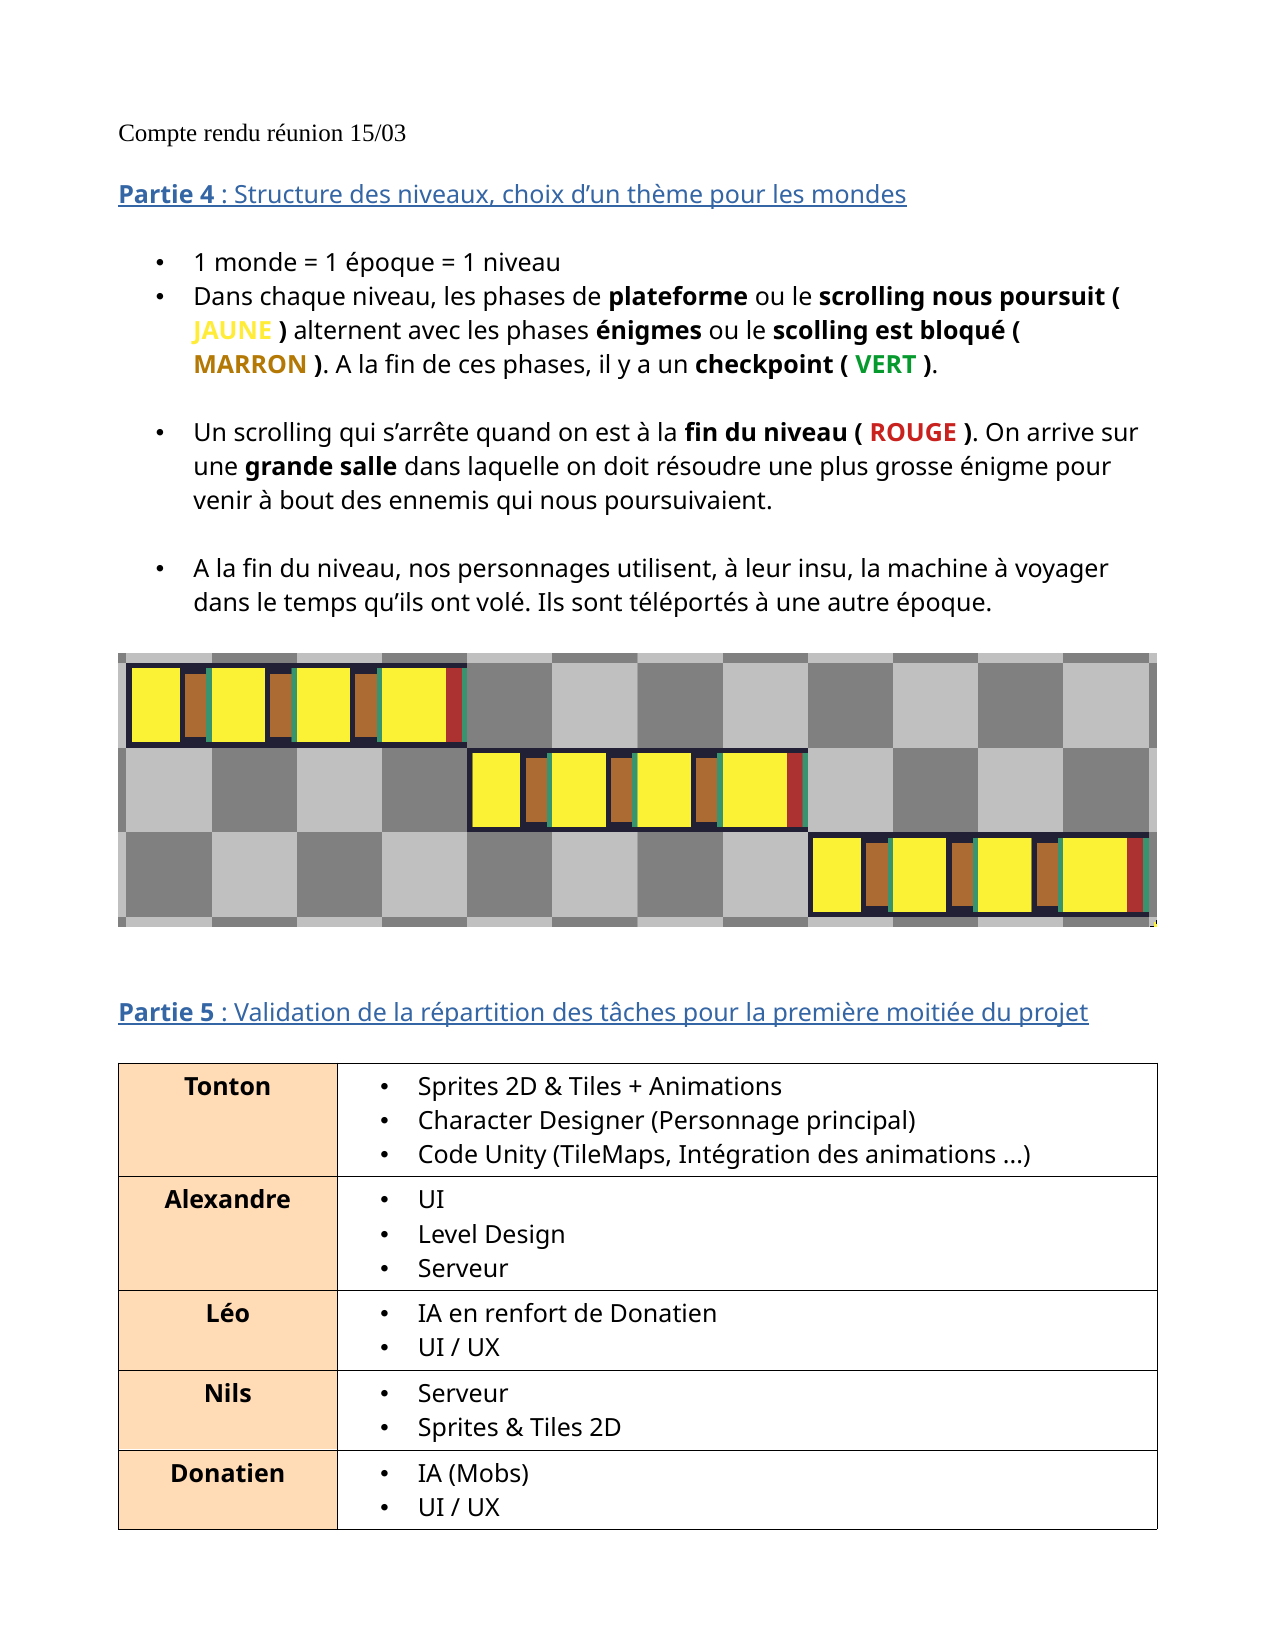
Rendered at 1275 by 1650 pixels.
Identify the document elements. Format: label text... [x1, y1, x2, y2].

text Partie 4 : Structure des niveaux, choix d’un thème pour les mondes [118, 176, 1157, 210]
table_cell Léo [119, 1291, 337, 1370]
table_cell Nils [119, 1371, 337, 1449]
table_cell UI Level Design Serveur [338, 1177, 1157, 1290]
picture [118, 653, 1157, 927]
table_cell Donatien [119, 1451, 337, 1529]
list Un scrolling qui s’arrête quand on est à la fin du niveau ( ROUGE ). On arrive sur une grande salle dans laquelle on doit résoudre une plus grosse énigme pour venir à bout des ennemis qui nous poursuivaient. [156, 415, 1157, 517]
list A la fin du niveau, nos personnages utilisent, à leur insu, la machine à voyager dans le temps qu’ils ont volé. Ils sont téléportés à une autre époque. [156, 551, 1157, 619]
table_cell IA en renfort de Donatien UI / UX [338, 1291, 1157, 1370]
table_header Sprites 2D & Tiles + Animations Character Designer (Personnage principal) Code Unity (TileMaps, Intégration des animations ...) [338, 1064, 1157, 1176]
text Partie 5 : Validation de la répartition des tâches pour la première moitiée du projet [118, 994, 1157, 1028]
table_header Tonton [119, 1064, 337, 1176]
table_cell Serveur Sprites & Tiles 2D [338, 1371, 1157, 1449]
list Dans chaque niveau, les phases de plateforme ou le scrolling nous poursuit ( JAUNE ) alternent avec les phases énigmes ou le scolling est bloqué ( MARRON ). A la fin de ces phases, il y a un checkpoint ( VERT ). [156, 278, 1157, 381]
table_cell IA (Mobs) UI / UX Tiles [338, 1451, 1157, 1529]
list 1 monde = 1 époque = 1 niveau [156, 244, 1157, 278]
table_cell Alexandre [119, 1177, 337, 1290]
